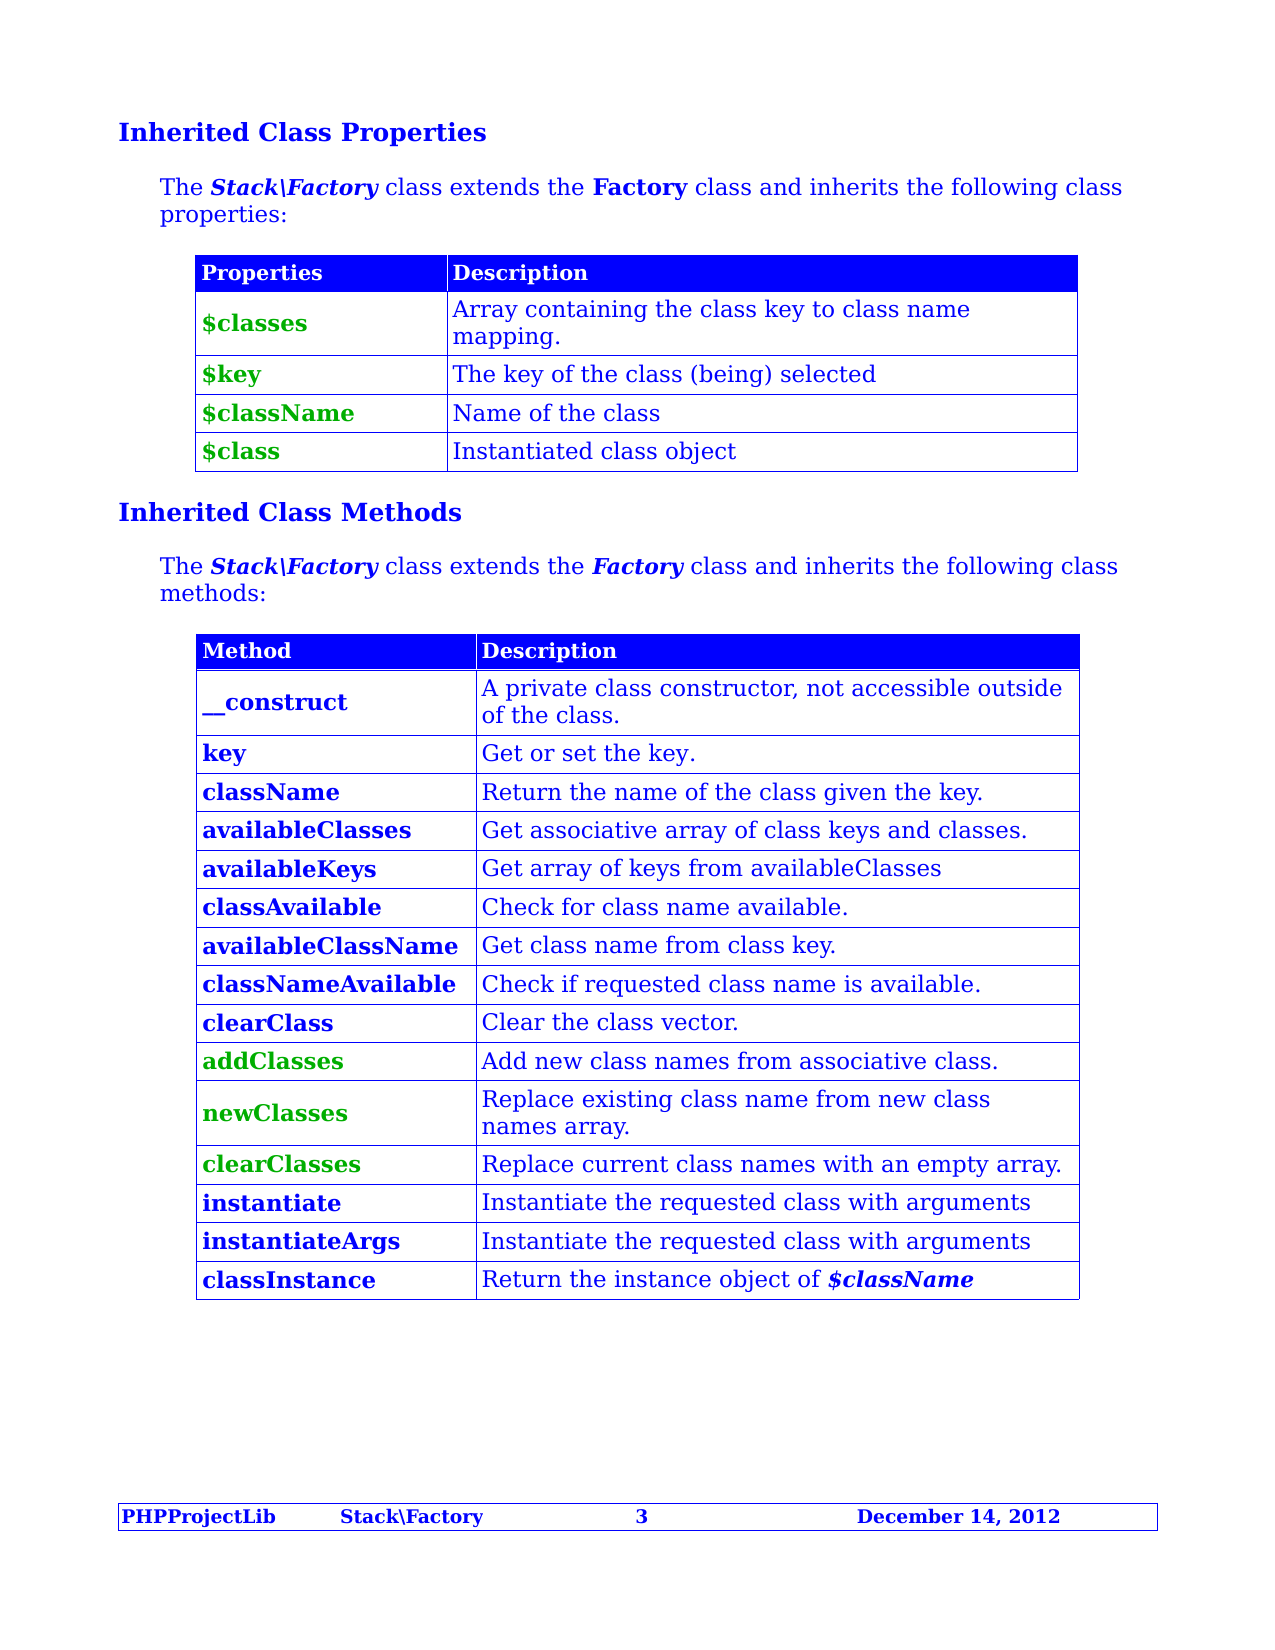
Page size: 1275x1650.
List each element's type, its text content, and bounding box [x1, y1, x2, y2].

table_cell classAvailable [197, 889, 476, 927]
title Inherited Class Properties [118, 118, 1157, 147]
table_cell $key [196, 356, 447, 394]
table_cell $class [196, 433, 447, 471]
table_header Method [197, 635, 476, 669]
table_cell Get or set the key. [477, 736, 1079, 773]
table_cell Clear the class vector. [477, 1005, 1079, 1042]
table_cell addClasses [197, 1043, 476, 1080]
table_cell instantiate [197, 1185, 476, 1222]
table_cell Add new class names from associative class. [477, 1043, 1079, 1080]
table_cell Instantiated class object [448, 433, 1077, 471]
text The Stack\Factory class extends the Factory class and inherits the following class methods: [159, 553, 1157, 607]
table_cell Instantiate the requested class with arguments [477, 1185, 1079, 1222]
table_cell Get class name from class key. [477, 928, 1079, 965]
table_cell A private class constructor, not accessible outside of the class. [477, 671, 1079, 734]
table_cell Get associative array of class keys and classes. [477, 812, 1079, 850]
table_header Properties [196, 256, 447, 291]
table_cell instantiateArgs [197, 1223, 476, 1261]
table_cell classInstance [197, 1262, 476, 1299]
table_cell key [197, 736, 476, 773]
table_cell Name of the class [448, 395, 1077, 432]
table_cell availableKeys [197, 851, 476, 888]
table_header Description [477, 635, 1079, 669]
table_cell Return the name of the class given the key. [477, 774, 1079, 811]
table_cell clearClasses [197, 1146, 476, 1184]
table_cell newClasses [197, 1081, 476, 1145]
table_cell classNameAvailable [197, 966, 476, 1003]
table_cell clearClass [197, 1005, 476, 1042]
table_cell availableClasses [197, 812, 476, 850]
table_cell Replace current class names with an empty array. [477, 1146, 1079, 1184]
table_cell Check for class name available. [477, 889, 1079, 927]
table_cell $classes [196, 292, 447, 355]
table_cell __construct [197, 671, 476, 734]
table_cell className [197, 774, 476, 811]
table_cell Array containing the class key to class name mapping. [448, 292, 1077, 355]
table_cell Instantiate the requested class with arguments [477, 1223, 1079, 1261]
table_cell The key of the class (being) selected [448, 356, 1077, 394]
table_cell Return the instance object of $className [477, 1262, 1079, 1299]
table_cell Check if requested class name is available. [477, 966, 1079, 1003]
text The Stack\Factory class extends the Factory class and inherits the following class properties: [159, 174, 1157, 228]
title Inherited Class Methods [118, 497, 1157, 527]
table_cell $className [196, 395, 447, 432]
table_cell Replace existing class name from new class names array. [477, 1081, 1079, 1145]
table_cell availableClassName [197, 928, 476, 965]
table_cell Get array of keys from availableClasses [477, 851, 1079, 888]
table_header Description [448, 256, 1077, 291]
